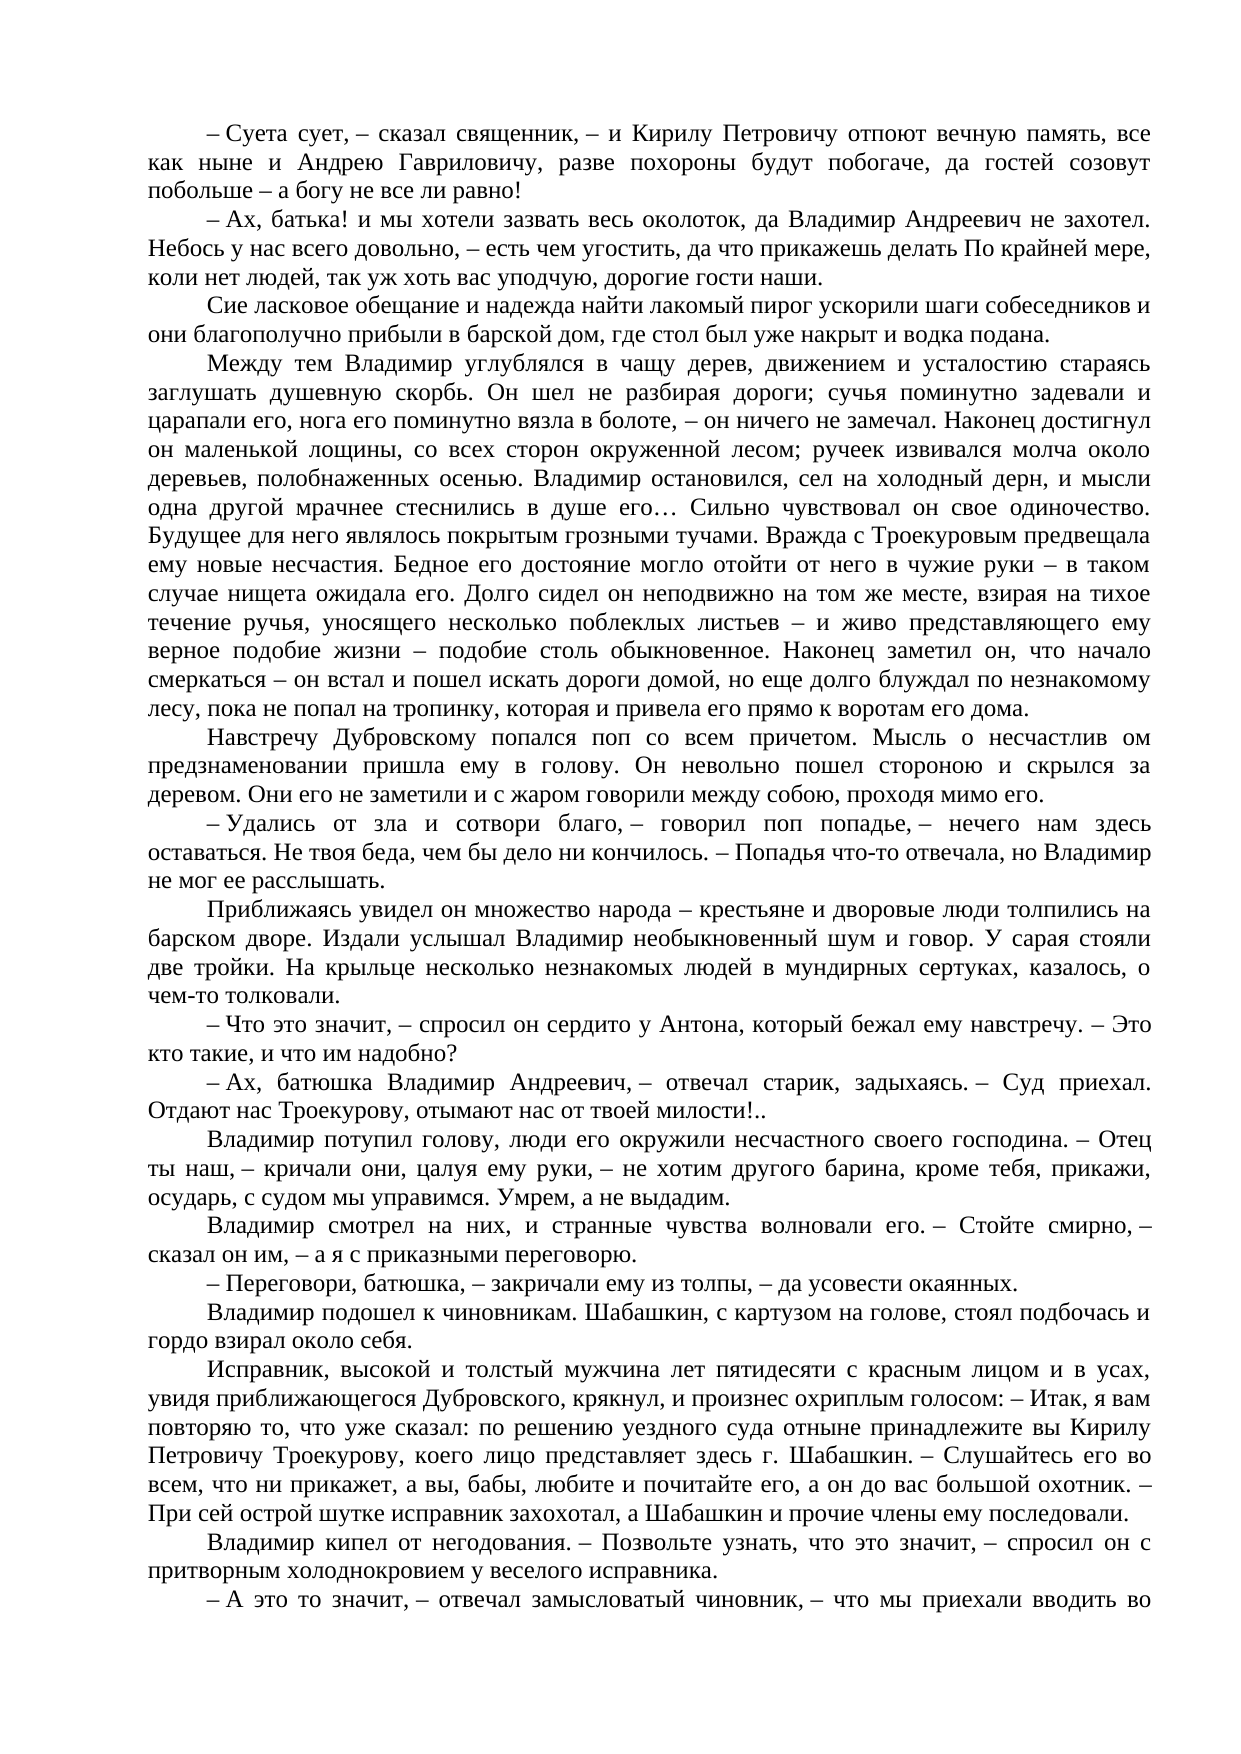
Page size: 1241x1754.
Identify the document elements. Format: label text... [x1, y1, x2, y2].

text – Ах, батька! и мы хотели зазвать весь околоток, да Владимир Андреевич не захотел. Небось у нас всего довольно, – есть чем угостить, да что прикажешь делать По крайней мере, коли нет людей, так уж хоть вас уподчую, дорогие гости наши. [148, 204, 1152, 291]
text – Переговори, батюшка, – закричали ему из толпы, – да усовести окаянных. [148, 1268, 1152, 1297]
text Исправник, высокой и толстый мужчина лет пятидесяти с красным лицом и в усах, увидя приближающегося Дубровского, крякнул, и произнес охриплым голосом: – Итак, я вам повторяю то, что уже сказал: по решению уездного суда отныне принадлежите вы Кирилу Петровичу Троекурову, коего лицо представляет здесь г. Шабашкин. – Слушайтесь его во всем, что ни прикажет, а вы, бабы, любите и почитайте его, а он до вас большой охотник. – При сей острой шутке исправник захохотал, а Шабашкин и прочие члены ему последовали. [148, 1354, 1152, 1527]
text Владимир подошел к чиновникам. Шабашкин, с картузом на голове, стоял подбочась и гордо взирал около себя. [148, 1297, 1152, 1354]
text Навстречу Дубровскому попался поп со всем причетом. Мысль о несчастлив ом предзнаменовании пришла ему в голову. Он невольно пошел стороною и скрылся за деревом. Они его не заметили и с жаром говорили между собою, проходя мимо его. [148, 722, 1152, 808]
text – А это то значит, – отвечал замысловатый чиновник, – что мы приехали вводить во [148, 1584, 1152, 1613]
text – Что это значит, – спросил он сердито у Антона, который бежал ему навстречу. – Это кто такие, и что им надобно? [148, 1009, 1152, 1067]
text Приближаясь увидел он множество народа – крестьяне и дворовые люди толпились на барском дворе. Издали услышал Владимир необыкновенный шум и говор. У сарая стояли две тройки. На крыльце несколько незнакомых людей в мундирных сертуках, казалось, о чем-то толковали. [148, 894, 1152, 1009]
text Владимир смотрел на них, и странные чувства волновали его. – Стойте смирно, – сказал он им, – а я с приказными переговорю. [148, 1211, 1152, 1268]
text Между тем Владимир углублялся в чащу дерев, движением и усталостию стараясь заглушать душевную скорбь. Он шел не разбирая дороги; сучья поминутно задевали и царапали его, нога его поминутно вязла в болоте, – он ничего не замечал. Наконец достигнул он маленькой лощины, со всех сторон окруженной лесом; ручеек извивался молча около деревьев, полобнаженных осенью. Владимир остановился, сел на холодный дерн, и мысли одна другой мрачнее стеснились в душе его… Сильно чувствовал он свое одиночество. Будущее для него являлось покрытым грозными тучами. Вражда с Троекуровым предвещала ему новые несчастия. Бедное его достояние могло отойти от него в чужие руки – в таком случае нищета ожидала его. Долго сидел он неподвижно на том же месте, взирая на тихое течение ручья, уносящего несколько поблеклых листьев – и живо представляющего ему верное подобие жизни – подобие столь обыкновенное. Наконец заметил он, что начало смеркаться – он встал и пошел искать дороги домой, но еще долго блуждал по незнакомому лесу, пока не попал на тропинку, которая и привела его прямо к воротам его дома. [148, 348, 1152, 722]
text Владимир потупил голову, люди его окружили несчастного своего господина. – Отец ты наш, – кричали они, цалуя ему руки, – не хотим другого барина, кроме тебя, прикажи, осударь, с судом мы управимся. Умрем, а не выдадим. [148, 1124, 1152, 1211]
text – Удались от зла и сотвори благо, – говорил поп попадье, – нечего нам здесь оставаться. Не твоя беда, чем бы дело ни кончилось. – Попадья что-то отвечала, но Владимир не мог ее расслышать. [148, 808, 1152, 894]
text – Ах, батюшка Владимир Андреевич, – отвечал старик, задыхаясь. – Суд приехал. Отдают нас Троекурову, отымают нас от твоей милости!.. [148, 1067, 1152, 1124]
text Сие ласковое обещание и надежда найти лакомый пирог ускорили шаги собеседников и они благополучно прибыли в барской дом, где стол был уже накрыт и водка подана. [148, 291, 1152, 348]
text Владимир кипел от негодования. – Позвольте узнать, что это значит, – спросил он с притворным холоднокровием у веселого исправника. [148, 1527, 1152, 1584]
text – Суета сует, – сказал священник, – и Кирилу Петровичу отпоют вечную память, все как ныне и Андрею Гавриловичу, разве похороны будут побогаче, да гостей созовут побольше – а богу не все ли равно! [148, 118, 1152, 204]
